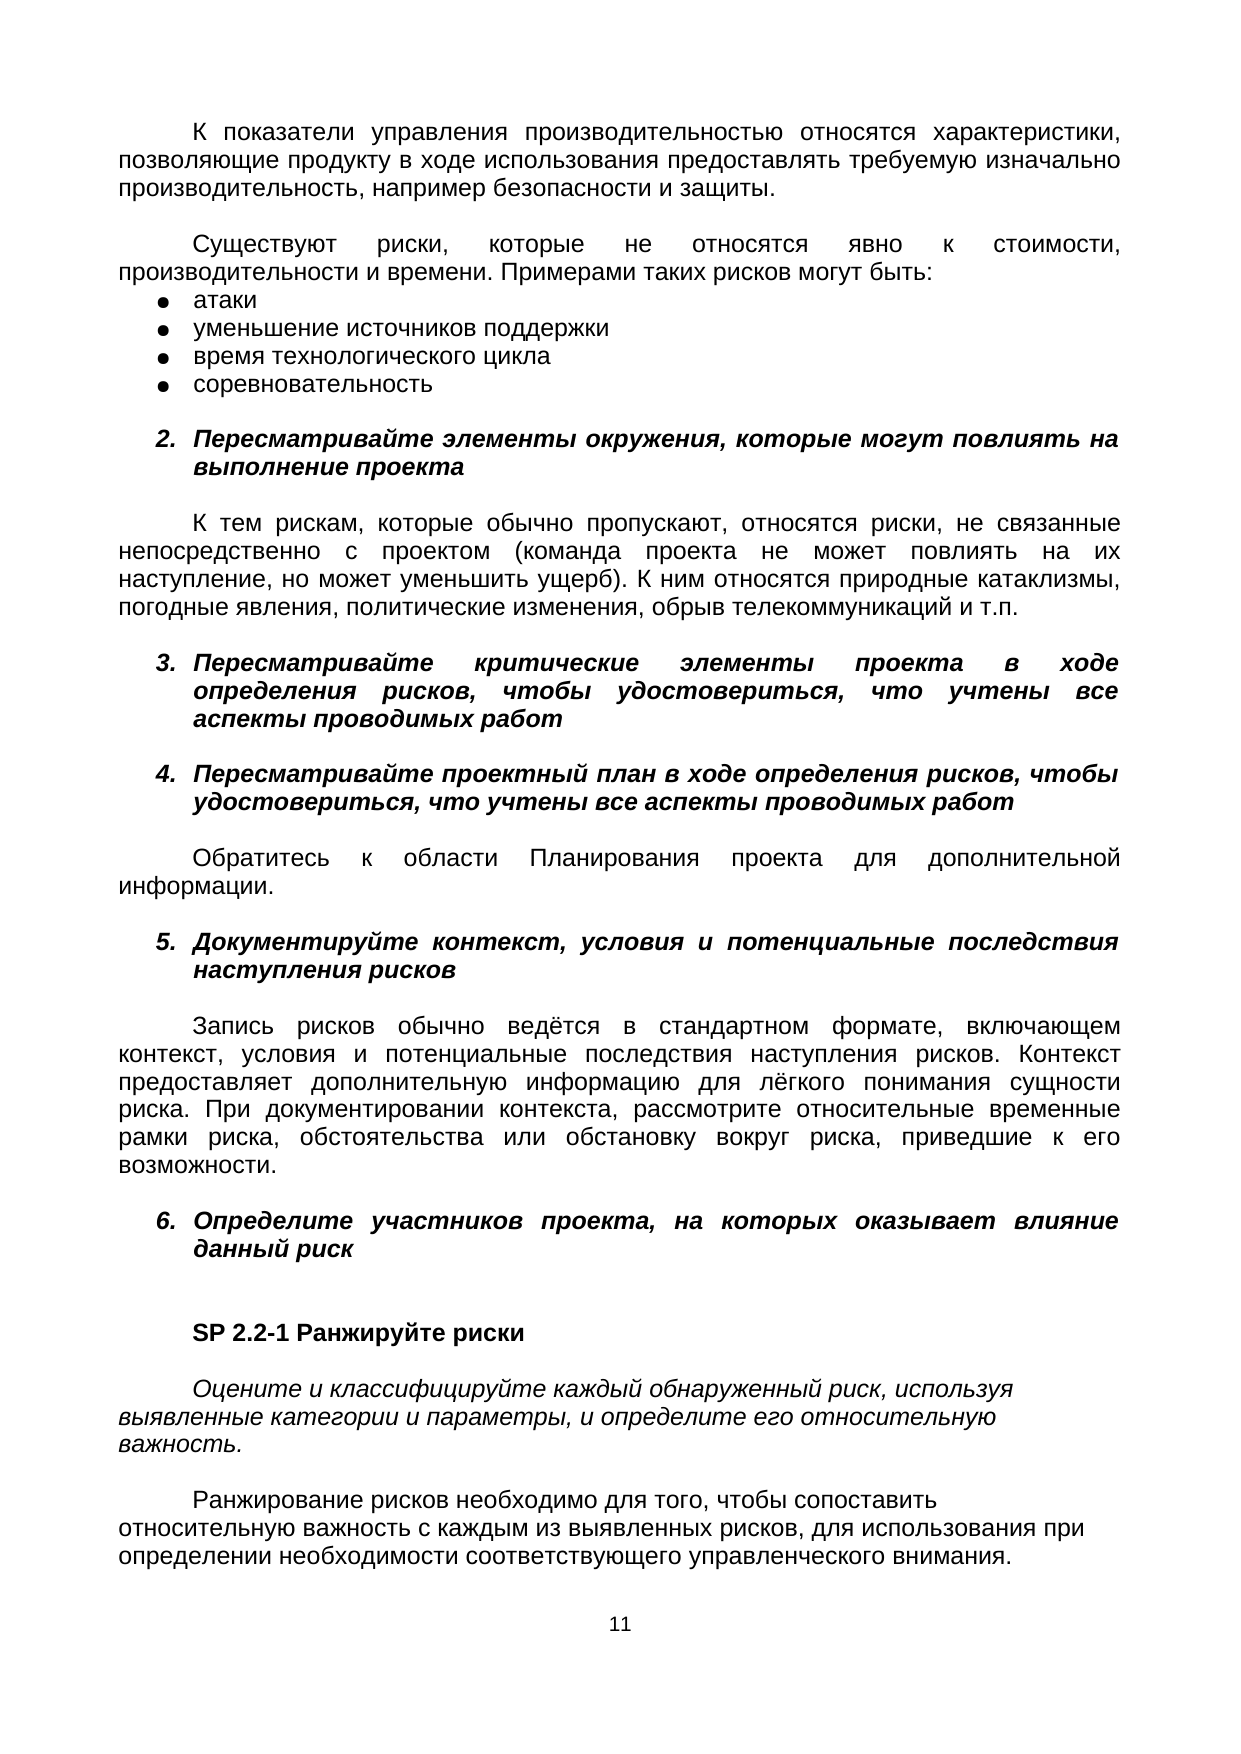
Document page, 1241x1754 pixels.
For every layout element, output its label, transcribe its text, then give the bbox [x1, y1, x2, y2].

text Запись рисков обычно ведётся в стандартном формате, включающем контекст, условия и потенциальные последствия наступления рисков. Контекст предоставляет дополнительную информацию для лёгкого понимания сущности риска. При документировании контекста, рассмотрите относительные временные рамки риска, обстоятельства или обстановку вокруг риска, приведшие к его возможности. [118, 1011, 1122, 1179]
text Ранжирование рисков необходимо для того, чтобы сопоставить относительную важность с каждым из выявленных рисков, для использования при определении необходимости соответствующего управленческого внимания. [118, 1486, 1122, 1570]
list Документируйте контекст, условия и потенциальные последствия наступления рисков [156, 928, 1122, 983]
list Пересматривайте элементы окружения, которые могут повлиять на выполнение проекта [156, 425, 1122, 481]
list время технологического цикла [156, 341, 1122, 369]
list Пересматривайте критические элементы проекта в ходе определения рисков, чтобы удостовериться, что учтены все аспекты проводимых работ [156, 648, 1122, 732]
list атаки [156, 286, 1122, 313]
list соревновательность [156, 369, 1122, 397]
text Оцените и классифицируйте каждый обнаруженный риск, используя выявленные категории и параметры, и определите его относительную важность. [118, 1374, 1122, 1458]
list уменьшение источников поддержки [156, 313, 1122, 341]
list Определите участников проекта, на которых оказывает влияние данный риск [156, 1207, 1122, 1263]
text Обратитесь к области Планирования проекта для дополнительной информации. [118, 844, 1122, 900]
text К показатели управления производительностью относятся характеристики, позволяющие продукту в ходе использования предоставлять требуемую изначально производительность, например безопасности и защиты. [118, 118, 1122, 202]
text Существуют риски, которые не относятся явно к стоимости, производительности и времени. Примерами таких рисков могут быть: [118, 230, 1122, 286]
list Пересматривайте проектный план в ходе определения рисков, чтобы удостовериться, что учтены все аспекты проводимых работ [156, 760, 1122, 816]
text SP 2.2-1 Ранжируйте риски [118, 1318, 1122, 1346]
text К тем рискам, которые обычно пропускают, относятся риски, не связанные непосредственно с проектом (команда проекта не может повлиять на их наступление, но может уменьшить ущерб). К ним относятся природные катаклизмы, погодные явления, политические изменения, обрыв телекоммуникаций и т.п. [118, 509, 1122, 621]
